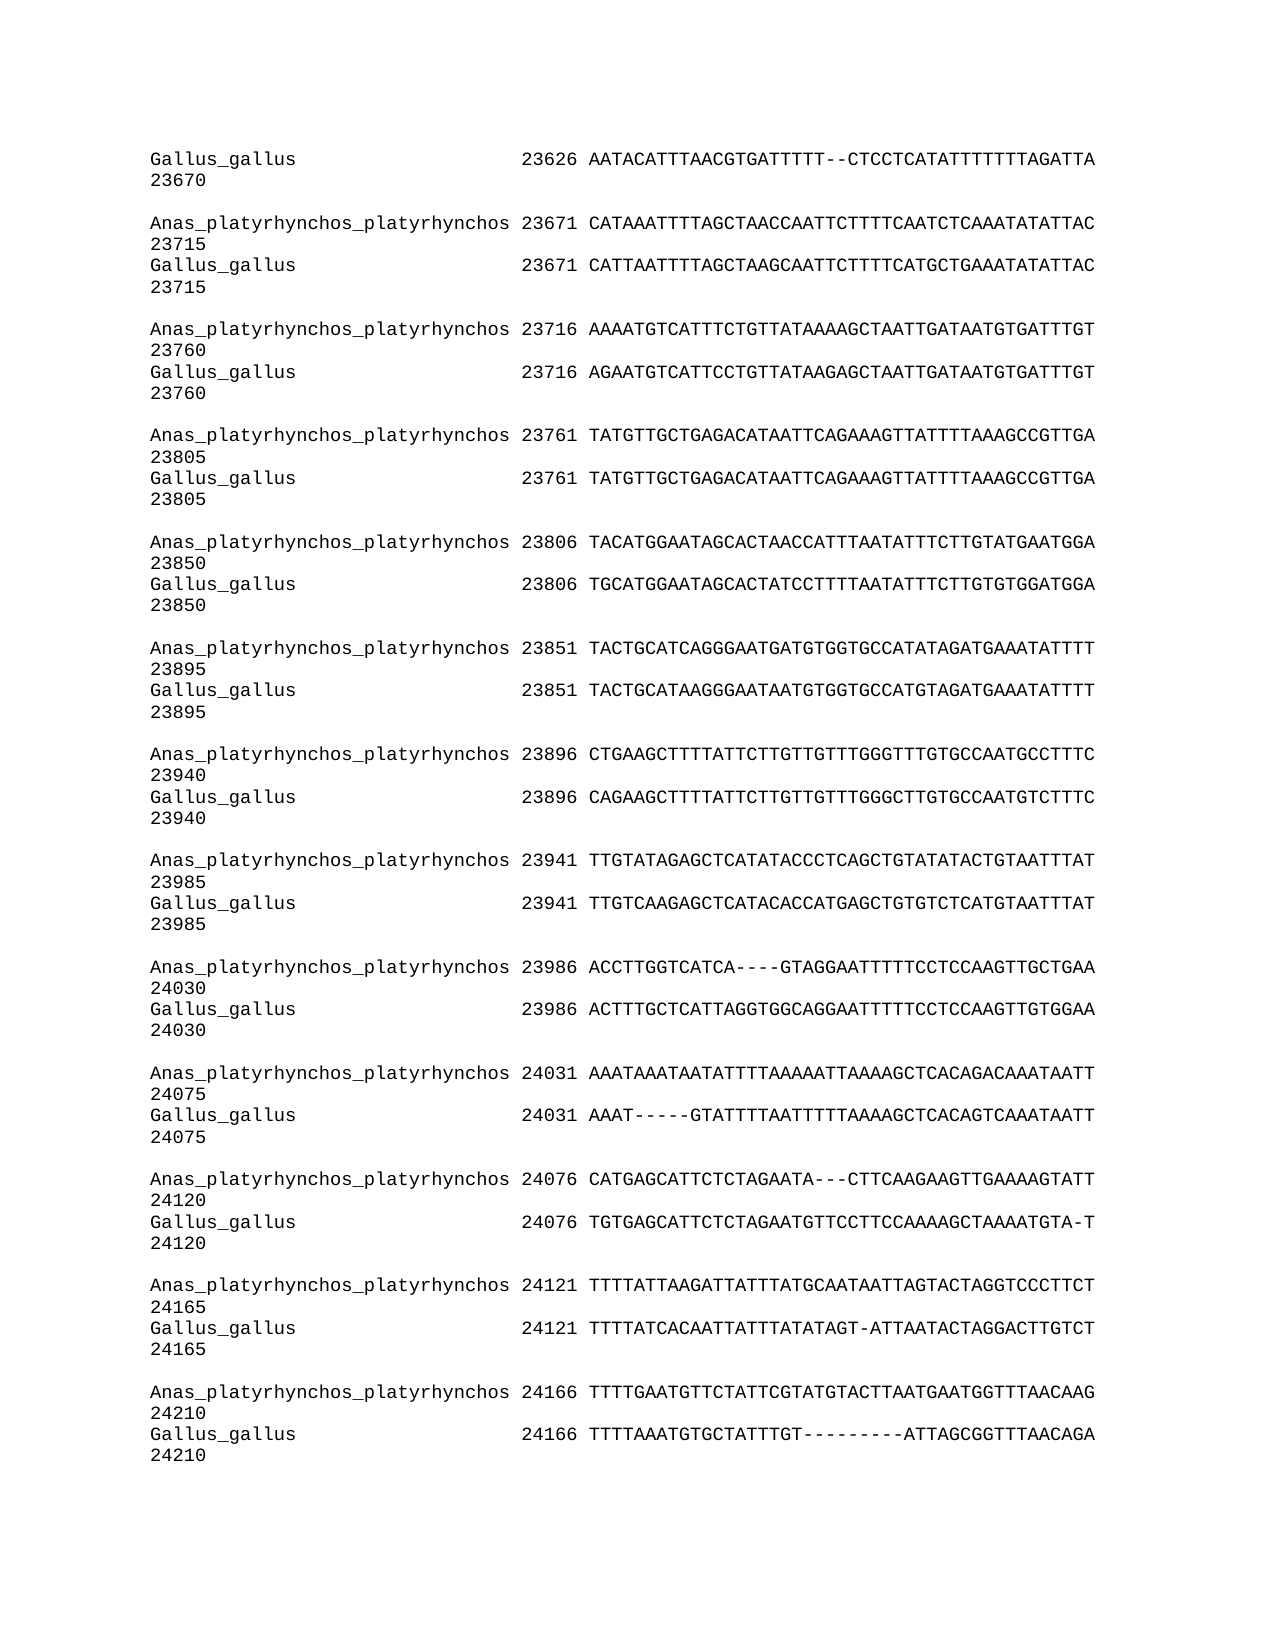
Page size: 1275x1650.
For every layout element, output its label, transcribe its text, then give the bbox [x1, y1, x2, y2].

text Gallus_gallus 24121 TTTTATCACAATTATTTATATAGT‑ATTAATACTAGGACTTGTCT 24165 [150, 1319, 1125, 1361]
text Anas_platyrhynchos_platyrhynchos 23761 TATGTTGCTGAGACATAATTCAGAAAGTTATTTTAAAGCCGTTGA 23805 [150, 426, 1125, 469]
text Anas_platyrhynchos_platyrhynchos 24121 TTTTATTAAGATTATTTATGCAATAATTAGTACTAGGTCCCTTCT 24165 [150, 1276, 1125, 1319]
text Anas_platyrhynchos_platyrhynchos 24031 AAATAAATAATATTTTAAAAATTAAAAGCTCACAGACAAATAATT 24075 [150, 1064, 1125, 1106]
text Anas_platyrhynchos_platyrhynchos 23896 CTGAAGCTTTTATTCTTGTTGTTTGGGTTTGTGCCAATGCCTTTC 23940 [150, 745, 1125, 787]
text Gallus_gallus 24076 TGTGAGCATTCTCTAGAATGTTCCTTCCAAAAGCTAAAATGTA‑T 24120 [150, 1212, 1125, 1255]
text Gallus_gallus 24031 AAAT‑‑‑‑‑GTATTTTAATTTTTAAAAGCTCACAGTCAAATAATT 24075 [150, 1106, 1125, 1149]
text Anas_platyrhynchos_platyrhynchos 23806 TACATGGAATAGCACTAACCATTTAATATTTCTTGTATGAATGGA 23850 [150, 532, 1125, 575]
text Gallus_gallus 23986 ACTTTGCTCATTAGGTGGCAGGAATTTTTCCTCCAAGTTGTGGAA 24030 [150, 1000, 1125, 1042]
text Gallus_gallus 23851 TACTGCATAAGGGAATAATGTGGTGCCATGTAGATGAAATATTTT 23895 [150, 681, 1125, 724]
text Anas_platyrhynchos_platyrhynchos 23986 ACCTTGGTCATCA‑‑‑‑GTAGGAATTTTTCCTCCAAGTTGCTGAA 24030 [150, 957, 1125, 1000]
text Anas_platyrhynchos_platyrhynchos 23851 TACTGCATCAGGGAATGATGTGGTGCCATATAGATGAAATATTTT 23895 [150, 639, 1125, 681]
text Gallus_gallus 24166 TTTTAAATGTGCTATTTGT‑‑‑‑‑‑‑‑‑ATTAGCGGTTTAACAGA 24210 [150, 1425, 1125, 1467]
text Gallus_gallus 23761 TATGTTGCTGAGACATAATTCAGAAAGTTATTTTAAAGCCGTTGA 23805 [150, 469, 1125, 511]
text Anas_platyrhynchos_platyrhynchos 24166 TTTTGAATGTTCTATTCGTATGTACTTAATGAATGGTTTAACAAG 24210 [150, 1382, 1125, 1425]
text Anas_platyrhynchos_platyrhynchos 23671 CATAAATTTTAGCTAACCAATTCTTTTCAATCTCAAATATATTAC 23715 [150, 214, 1125, 256]
text Anas_platyrhynchos_platyrhynchos 23716 AAAATGTCATTTCTGTTATAAAAGCTAATTGATAATGTGATTTGT 23760 [150, 320, 1125, 362]
text Anas_platyrhynchos_platyrhynchos 23941 TTGTATAGAGCTCATATACCCTCAGCTGTATATACTGTAATTTAT 23985 [150, 851, 1125, 894]
text Gallus_gallus 23716 AGAATGTCATTCCTGTTATAAGAGCTAATTGATAATGTGATTTGT 23760 [150, 362, 1125, 405]
text Gallus_gallus 23806 TGCATGGAATAGCACTATCCTTTTAATATTTCTTGTGTGGATGGA 23850 [150, 575, 1125, 617]
text Gallus_gallus 23896 CAGAAGCTTTTATTCTTGTTGTTTGGGCTTGTGCCAATGTCTTTC 23940 [150, 787, 1125, 830]
text Gallus_gallus 23626 AATACATTTAACGTGATTTTT‑‑CTCCTCATATTTTTTTAGATTA 23670 [150, 150, 1125, 192]
text Gallus_gallus 23671 CATTAATTTTAGCTAAGCAATTCTTTTCATGCTGAAATATATTAC 23715 [150, 256, 1125, 299]
text Anas_platyrhynchos_platyrhynchos 24076 CATGAGCATTCTCTAGAATA‑‑‑CTTCAAGAAGTTGAAAAGTATT 24120 [150, 1170, 1125, 1212]
text Gallus_gallus 23941 TTGTCAAGAGCTCATACACCATGAGCTGTGTCTCATGTAATTTAT 23985 [150, 894, 1125, 936]
